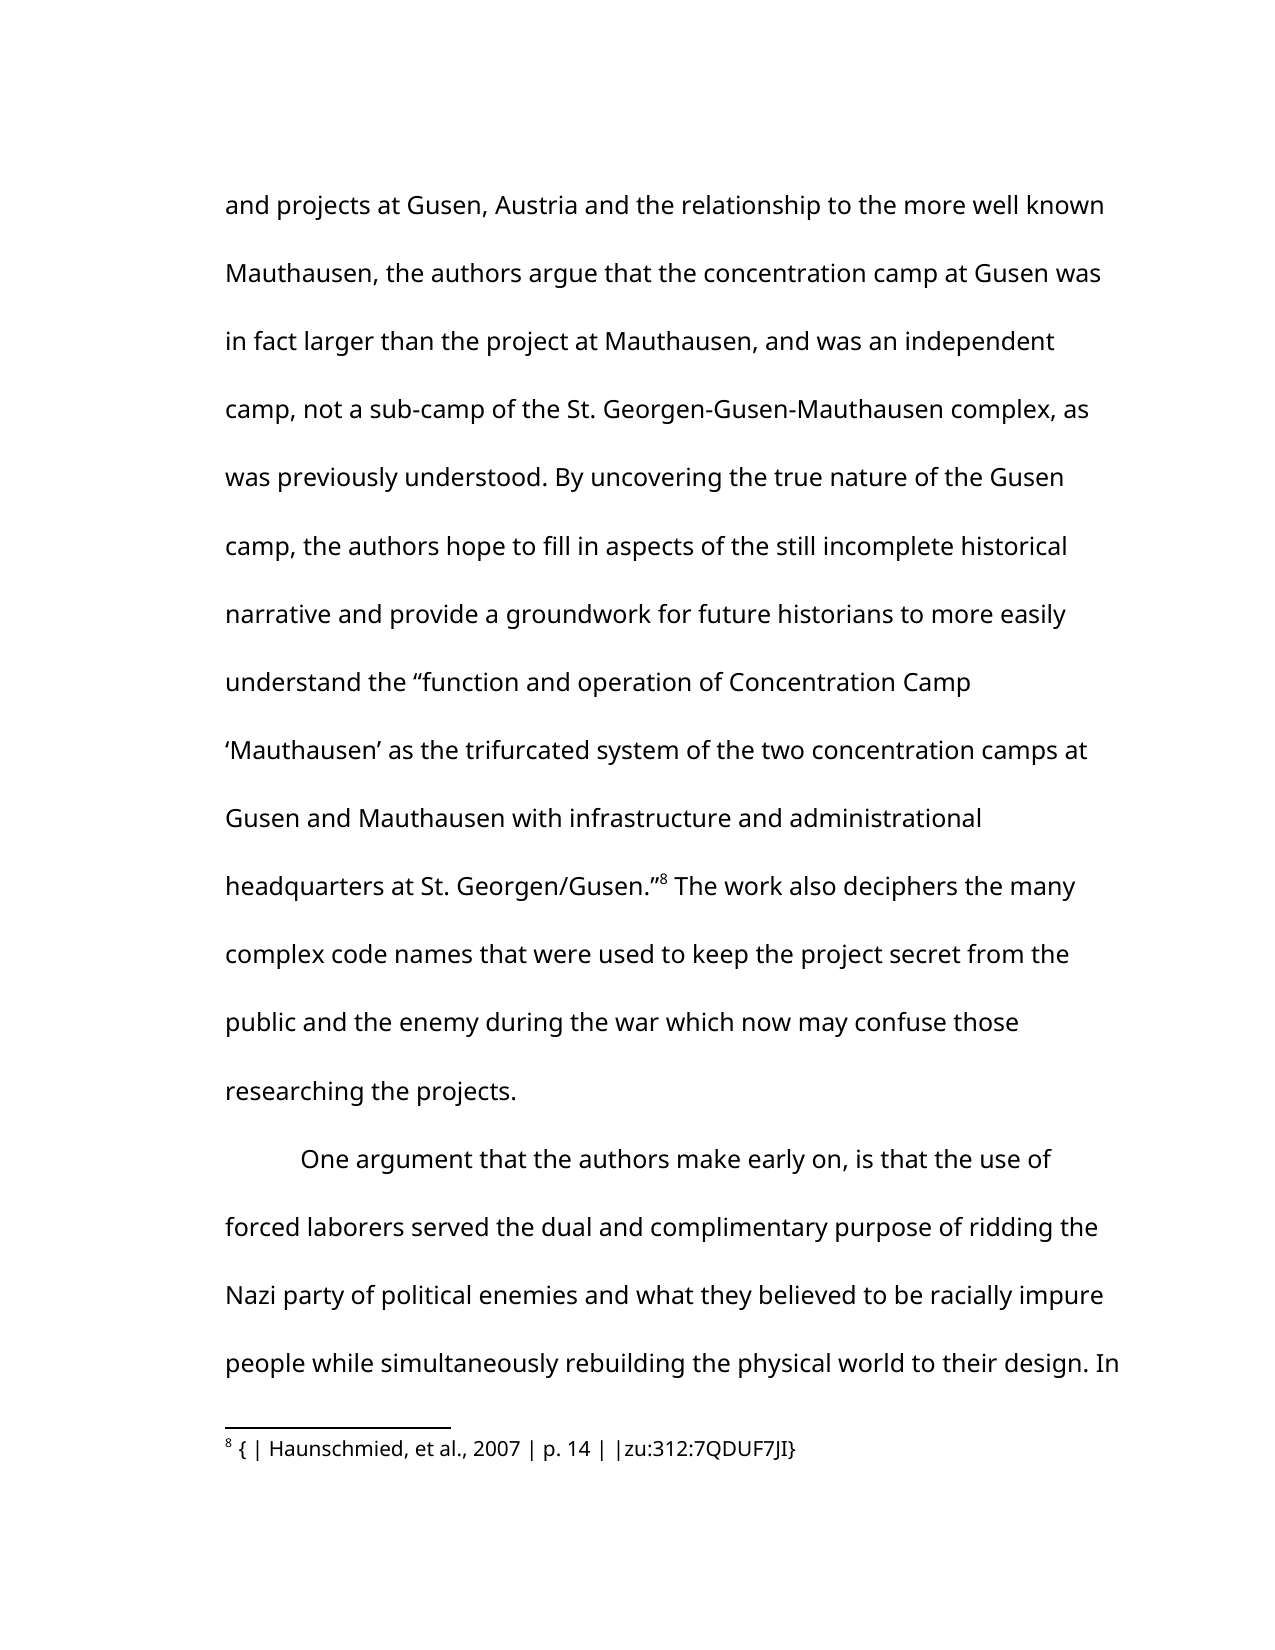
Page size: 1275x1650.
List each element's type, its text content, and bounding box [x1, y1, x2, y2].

text { | Haunschmied, et al., 2007 | p. 14 | |zu:312:7QDUF7JI} [225, 1434, 1125, 1462]
text One argument that the authors make early on, is that the use of forced laborers served the dual and complimentary purpose of ridding the Nazi party of political enemies and what they believed to be racially impure people while simultaneously rebuilding the physical world to their design. In [225, 1141, 1125, 1380]
text and projects at Gusen, Austria and the relationship to the more well known Mauthausen, the authors argue that the concentration camp at Gusen was in fact larger than the project at Mauthausen, and was an independent camp, not a sub-camp of the St. Georgen-Gusen-Mauthausen complex, as was previously understood. By uncovering the true nature of the Gusen camp, the authors hope to fill in aspects of the still incomplete historical narrative and provide a groundwork for future historians to more easily understand the “function and operation of Concentration Camp ‘Mauthausen’ as the trifurcated system of the two concentration camps at Gusen and Mauthausen with infrastructure and administrational headquarters at St. Georgen/Gusen.” The work also deciphers the many complex code names that were used to keep the project secret from the public and the enemy during the war which now may confuse those researching the projects. [225, 187, 1125, 1107]
